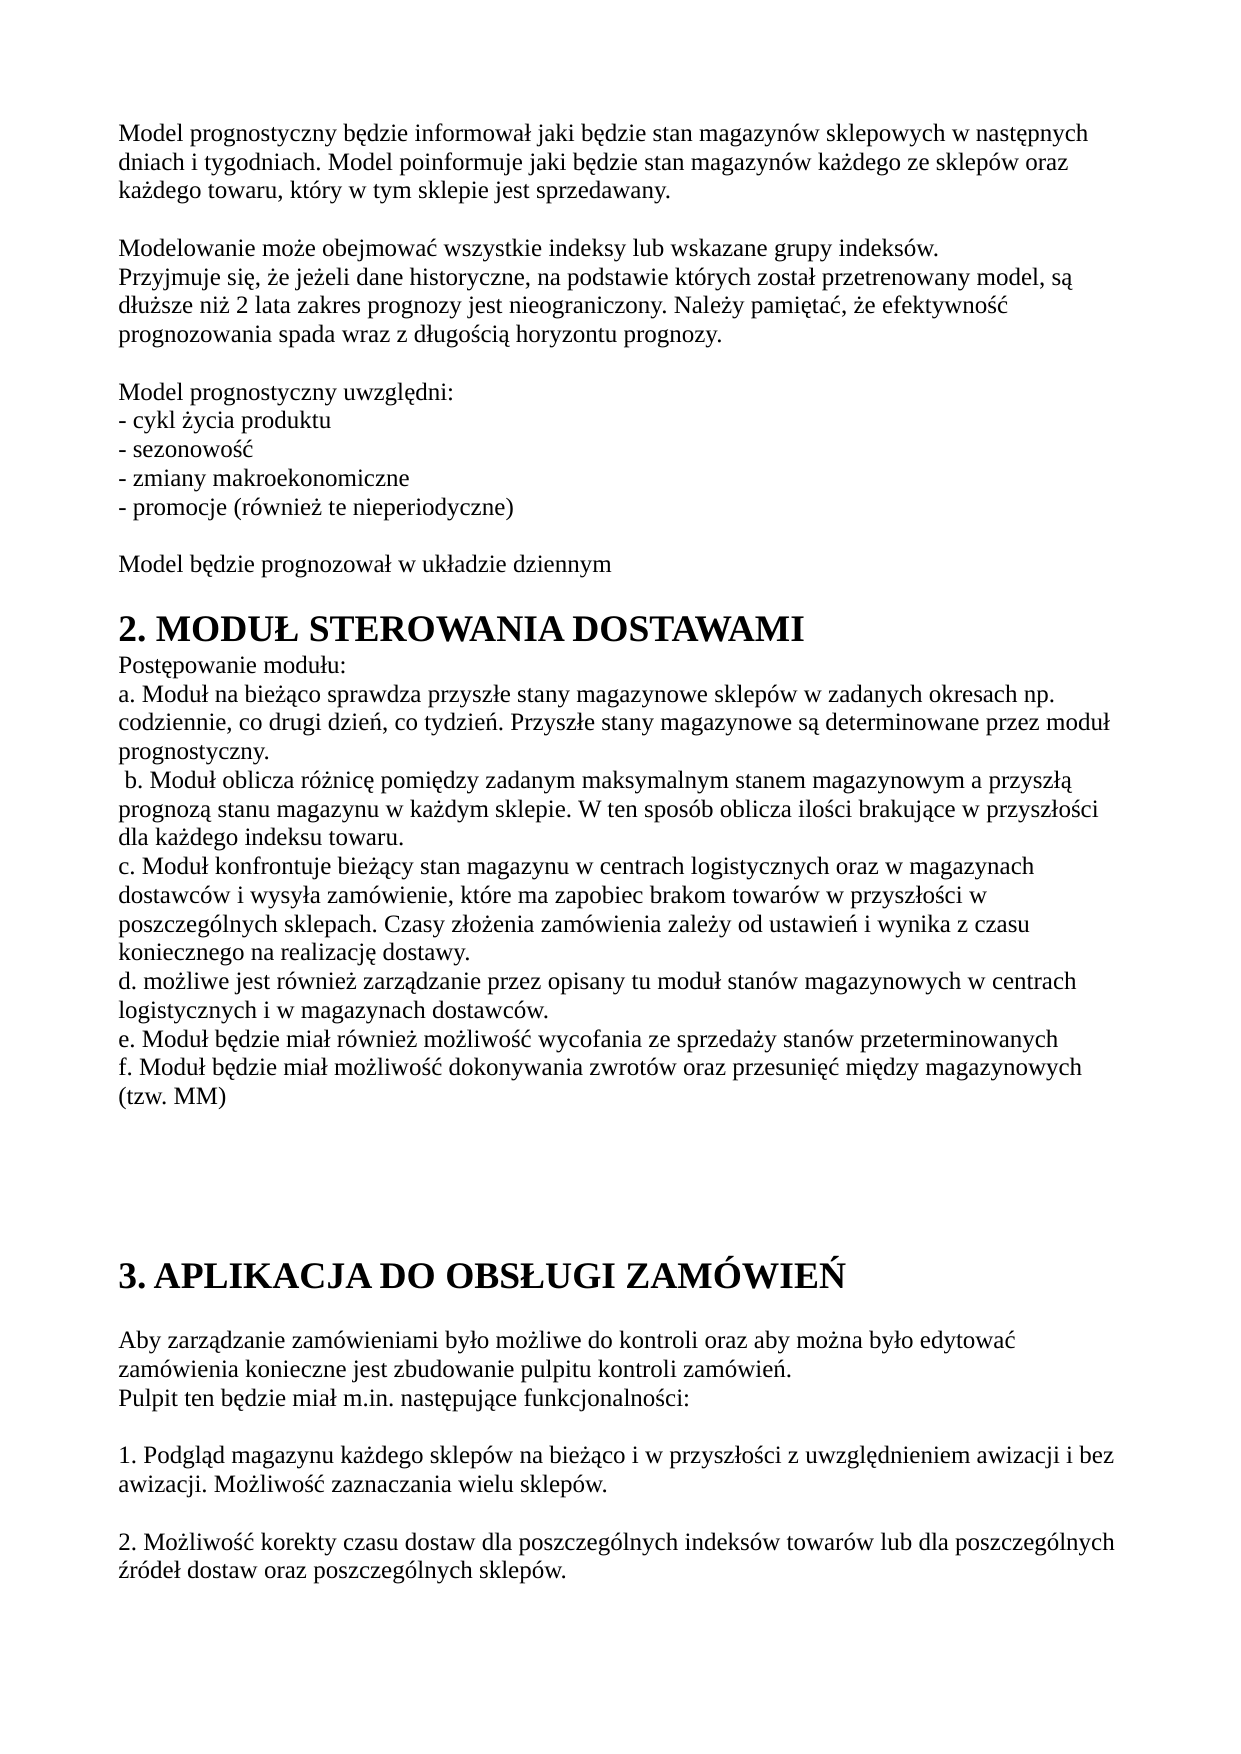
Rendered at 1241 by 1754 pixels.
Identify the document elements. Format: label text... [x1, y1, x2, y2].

text Przyjmuje się, że jeżeli dane historyczne, na podstawie których został przetrenowany model, są dłuższe niż 2 lata zakres prognozy jest nieograniczony. Należy pamiętać, że efektywność prognozowania spada wraz z długością horyzontu prognozy. [118, 262, 1122, 348]
text c. Moduł konfrontuje bieżący stan magazynu w centrach logistycznych oraz w magazynach dostawców i wysyła zamówienie, które ma zapobiec brakom towarów w przyszłości w poszczególnych sklepach. Czasy złożenia zamówienia zależy od ustawień i wynika z czasu koniecznego na realizację dostawy. [118, 851, 1122, 966]
text f. Moduł będzie miał możliwość dokonywania zwrotów oraz przesunięć między magazynowych (tzw. MM) [118, 1052, 1122, 1110]
text - zmiany makroekonomiczne [118, 463, 1122, 492]
text b. Moduł oblicza różnicę pomiędzy zadanym maksymalnym stanem magazynowym a przyszłą prognozą stanu magazynu w każdym sklepie. W ten sposób oblicza ilości brakujące w przyszłości dla każdego indeksu towaru. [118, 765, 1122, 851]
text Pulpit ten będzie miał m.in. następujące funkcjonalności: [118, 1383, 1122, 1412]
text 2. Możliwość korekty czasu dostaw dla poszczególnych indeksów towarów lub dla poszczególnych źródeł dostaw oraz poszczególnych sklepów. [118, 1527, 1122, 1584]
text - cykl życia produktu [118, 406, 1122, 434]
text 3. APLIKACJA DO OBSŁUGI ZAMÓWIEŃ [118, 1254, 1122, 1297]
text e. Moduł będzie miał również możliwość wycofania ze sprzedaży stanów przeterminowanych [118, 1024, 1122, 1052]
text Model będzie prognozował w układzie dziennym [118, 549, 1122, 578]
text a. Moduł na bieżąco sprawdza przyszłe stany magazynowe sklepów w zadanych okresach np. codziennie, co drugi dzień, co tydzień. Przyszłe stany magazynowe są determinowane przez moduł prognostyczny. [118, 679, 1122, 765]
text Model prognostyczny uwzględni: [118, 377, 1122, 406]
text - sezonowość [118, 434, 1122, 463]
text 1. Podgląd magazynu każdego sklepów na bieżąco i w przyszłości z uwzględnieniem awizacji i bez awizacji. Możliwość zaznaczania wielu sklepów. [118, 1441, 1122, 1498]
text Aby zarządzanie zamówieniami było możliwe do kontroli oraz aby można było edytować zamówienia konieczne jest zbudowanie pulpitu kontroli zamówień. [118, 1326, 1122, 1383]
text 2. MODUŁ STEROWANIA DOSTAWAMI [118, 607, 1122, 650]
text d. możliwe jest również zarządzanie przez opisany tu moduł stanów magazynowych w centrach logistycznych i w magazynach dostawców. [118, 966, 1122, 1024]
text Modelowanie może obejmować wszystkie indeksy lub wskazane grupy indeksów. [118, 233, 1122, 262]
text Model prognostyczny będzie informował jaki będzie stan magazynów sklepowych w następnych dniach i tygodniach. Model poinformuje jaki będzie stan magazynów każdego ze sklepów oraz każdego towaru, który w tym sklepie jest sprzedawany. [118, 118, 1122, 204]
text Postępowanie modułu: [118, 650, 1122, 679]
text - promocje (również te nieperiodyczne) [118, 492, 1122, 521]
